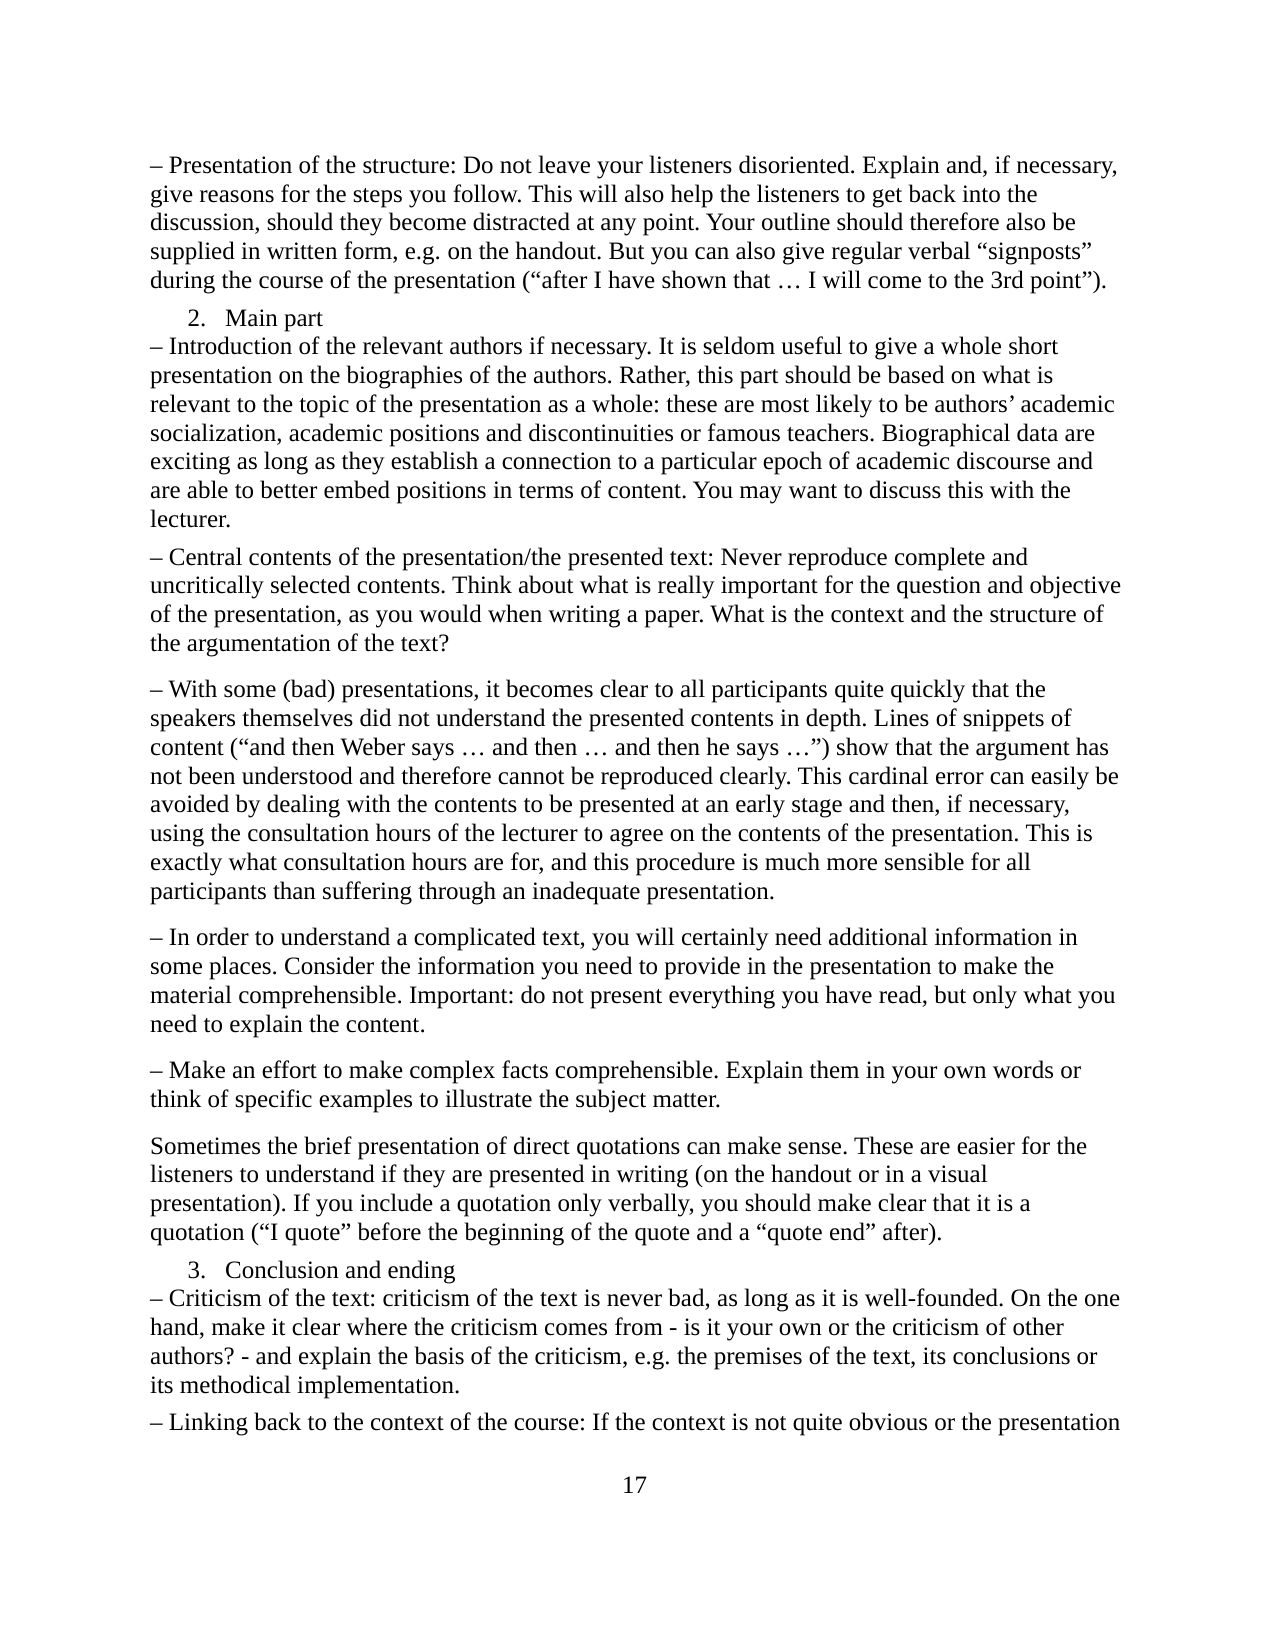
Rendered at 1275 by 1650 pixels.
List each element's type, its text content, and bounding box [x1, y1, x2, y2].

text – Make an effort to make complex facts comprehensible. Explain them in your own words or think of specific examples to illustrate the subject matter. [150, 1055, 1125, 1113]
text – Introduction of the relevant authors if necessary. It is seldom useful to give a whole short presentation on the biographies of the authors. Rather, this part should be based on what is relevant to the topic of the presentation as a whole: these are most likely to be authors’ academic socialization, academic positions and discontinuities or famous teachers. Biographical data are exciting as long as they establish a connection to a particular epoch of academic discourse and are able to better embed positions in terms of content. You may want to discuss this with the lecturer. [150, 331, 1125, 533]
text – Central contents of the presentation/the presented text: Never reproduce complete and uncritically selected contents. Think about what is really important for the question and objective of the presentation, as you would when writing a paper. What is the context and the structure of the argumentation of the text? [150, 542, 1125, 657]
list Conclusion and ending [187, 1255, 1125, 1283]
list Main part [187, 303, 1125, 331]
text – Criticism of the text: criticism of the text is never bad, as long as it is well-founded. On the one hand, make it clear where the criticism comes from - is it your own or the criticism of other authors? - and explain the basis of the criticism, e.g. the premises of the text, its conclusions or its methodical implementation. [150, 1283, 1125, 1398]
text Sometimes the brief presentation of direct quotations can make sense. These are easier for the listeners to understand if they are presented in writing (on the handout or in a visual presentation). If you include a quotation only verbally, you should make clear that it is a quotation (“I quote” before the beginning of the quote and a “quote end” after). [150, 1131, 1125, 1246]
text – Linking back to the context of the course: If the context is not quite obvious or the presentation [150, 1407, 1125, 1436]
text – Presentation of the structure: Do not leave your listeners disoriented. Explain and, if necessary, give reasons for the steps you follow. This will also help the listeners to get back into the discussion, should they become distracted at any point. Your outline should therefore also be supplied in written form, e.g. on the handout. But you can also give regular verbal “signposts” during the course of the presentation (“after I have shown that … I will come to the 3rd point”). [150, 150, 1125, 294]
text – With some (bad) presentations, it becomes clear to all participants quite quickly that the speakers themselves did not understand the presented contents in depth. Lines of snippets of content (“and then Weber says … and then … and then he says …”) show that the argument has not been understood and therefore cannot be reproduced clearly. This cardinal error can easily be avoided by dealing with the contents to be presented at an early stage and then, if necessary, using the consultation hours of the lecturer to agree on the contents of the presentation. This is exactly what consultation hours are for, and this procedure is much more sensible for all participants than suffering through an inadequate presentation. [150, 674, 1125, 904]
text – In order to understand a complicated text, you will certainly need additional information in some places. Consider the information you need to provide in the presentation to make the material comprehensible. Important: do not present everything you have read, but only what you need to explain the content. [150, 922, 1125, 1037]
